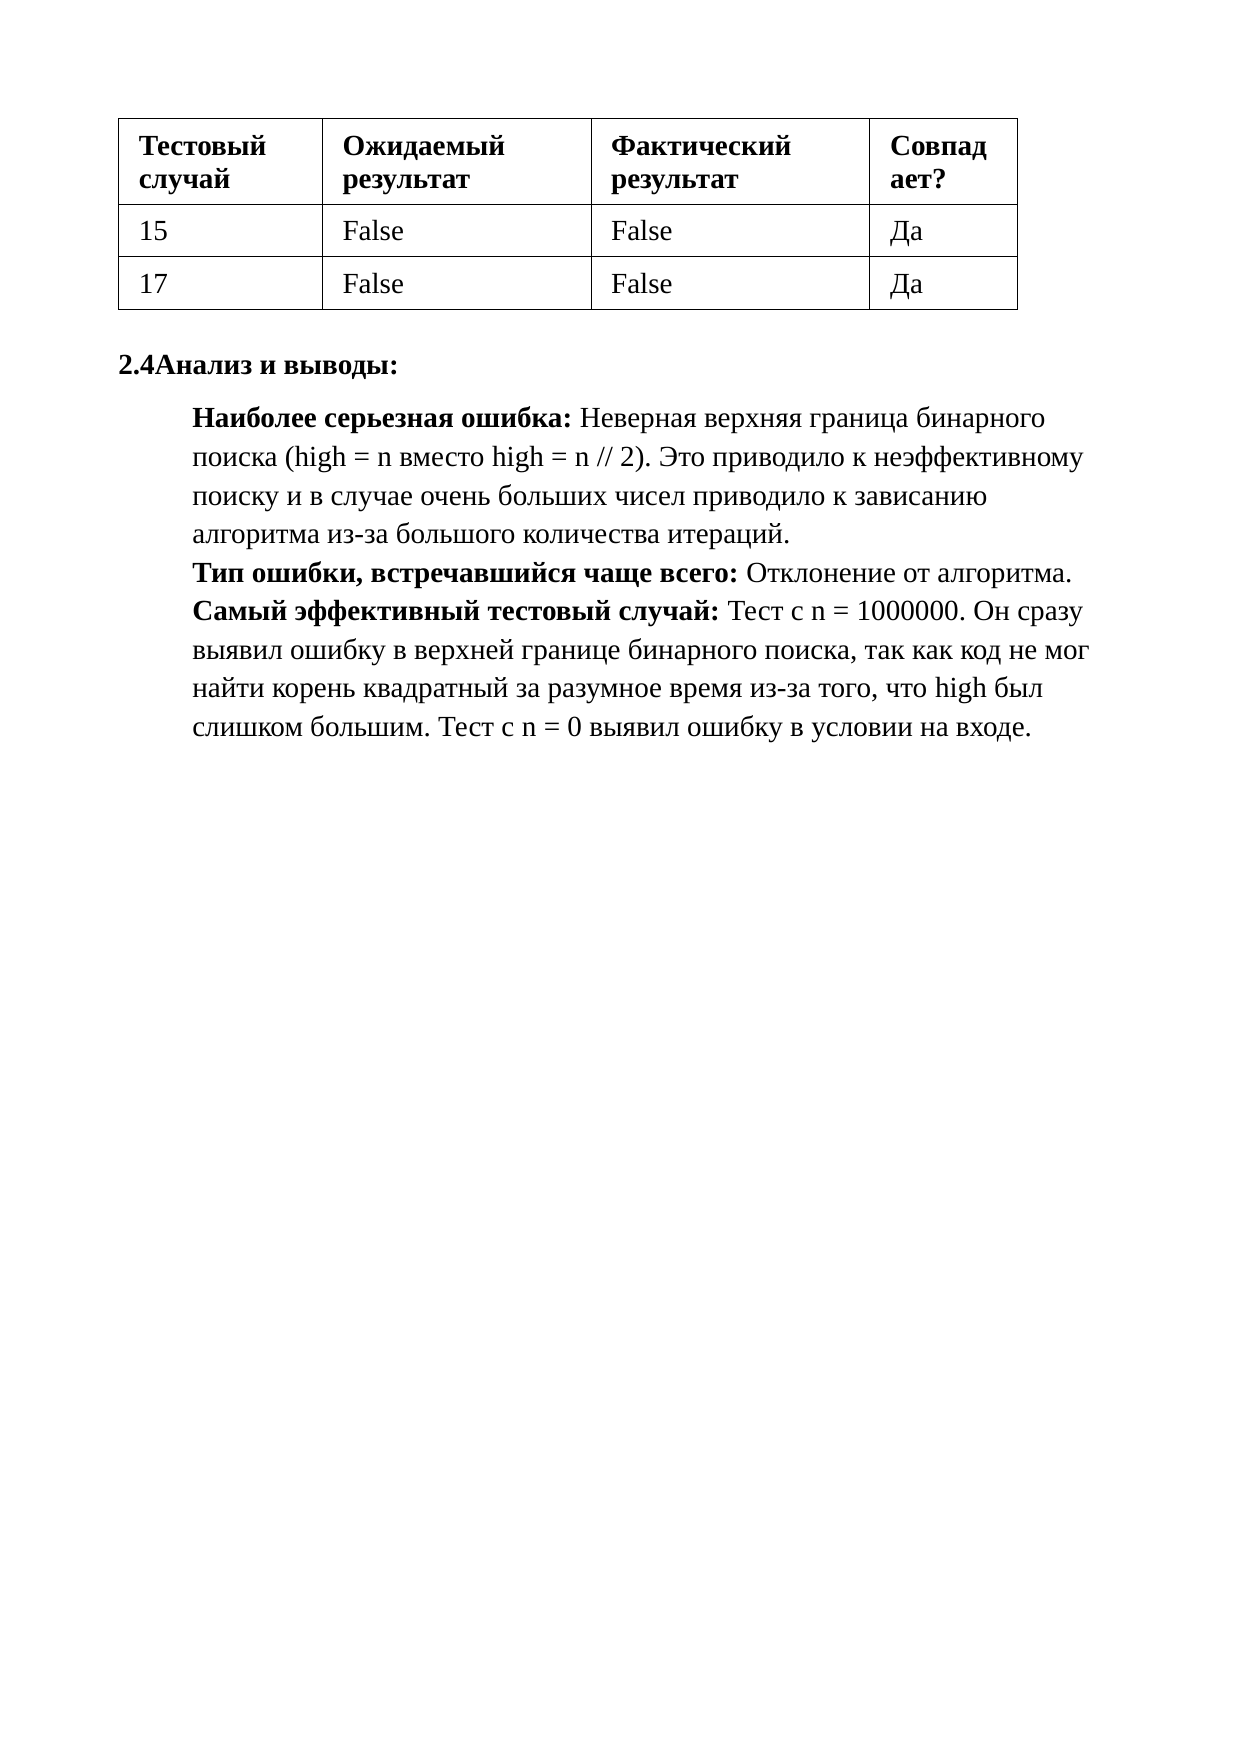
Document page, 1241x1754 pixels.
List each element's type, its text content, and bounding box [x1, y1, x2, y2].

table_cell Да [870, 205, 1017, 256]
list Наиболее серьезная ошибка: Неверная верхняя граница бинарного поиска (high = n вместо high = n // 2). Это приводило к неэффективному поиску и в случае очень больших чисел приводило к зависанию алгоритма из-за большого количества итераций. [118, 401, 1122, 550]
list Самый эффективный тестовый случай: Тест с n = 1000000. Он сразу выявил ошибку в верхней границе бинарного поиска, так как код не мог найти корень квадратный за разумное время из-за того, что high был слишком большим. Тест с n = 0 выявил ошибку в условии на входе. [118, 593, 1122, 742]
table_cell False [323, 257, 591, 309]
table_cell False [592, 205, 869, 256]
table_header Тестовый случай [119, 119, 322, 204]
text 2.4Анализ и выводы: [118, 309, 1122, 381]
table_header Совпадает? [870, 119, 1017, 204]
table_cell False [323, 205, 591, 256]
table_cell Да [870, 257, 1017, 309]
table_cell False [592, 257, 869, 309]
table_cell 17 [119, 257, 322, 309]
table_cell 15 [119, 205, 322, 256]
table_header Ожидаемый результат [323, 119, 591, 204]
list Тип ошибки, встречавшийся чаще всего: Отклонение от алгоритма. [118, 555, 1122, 588]
table_header Фактический результат [592, 119, 869, 204]
